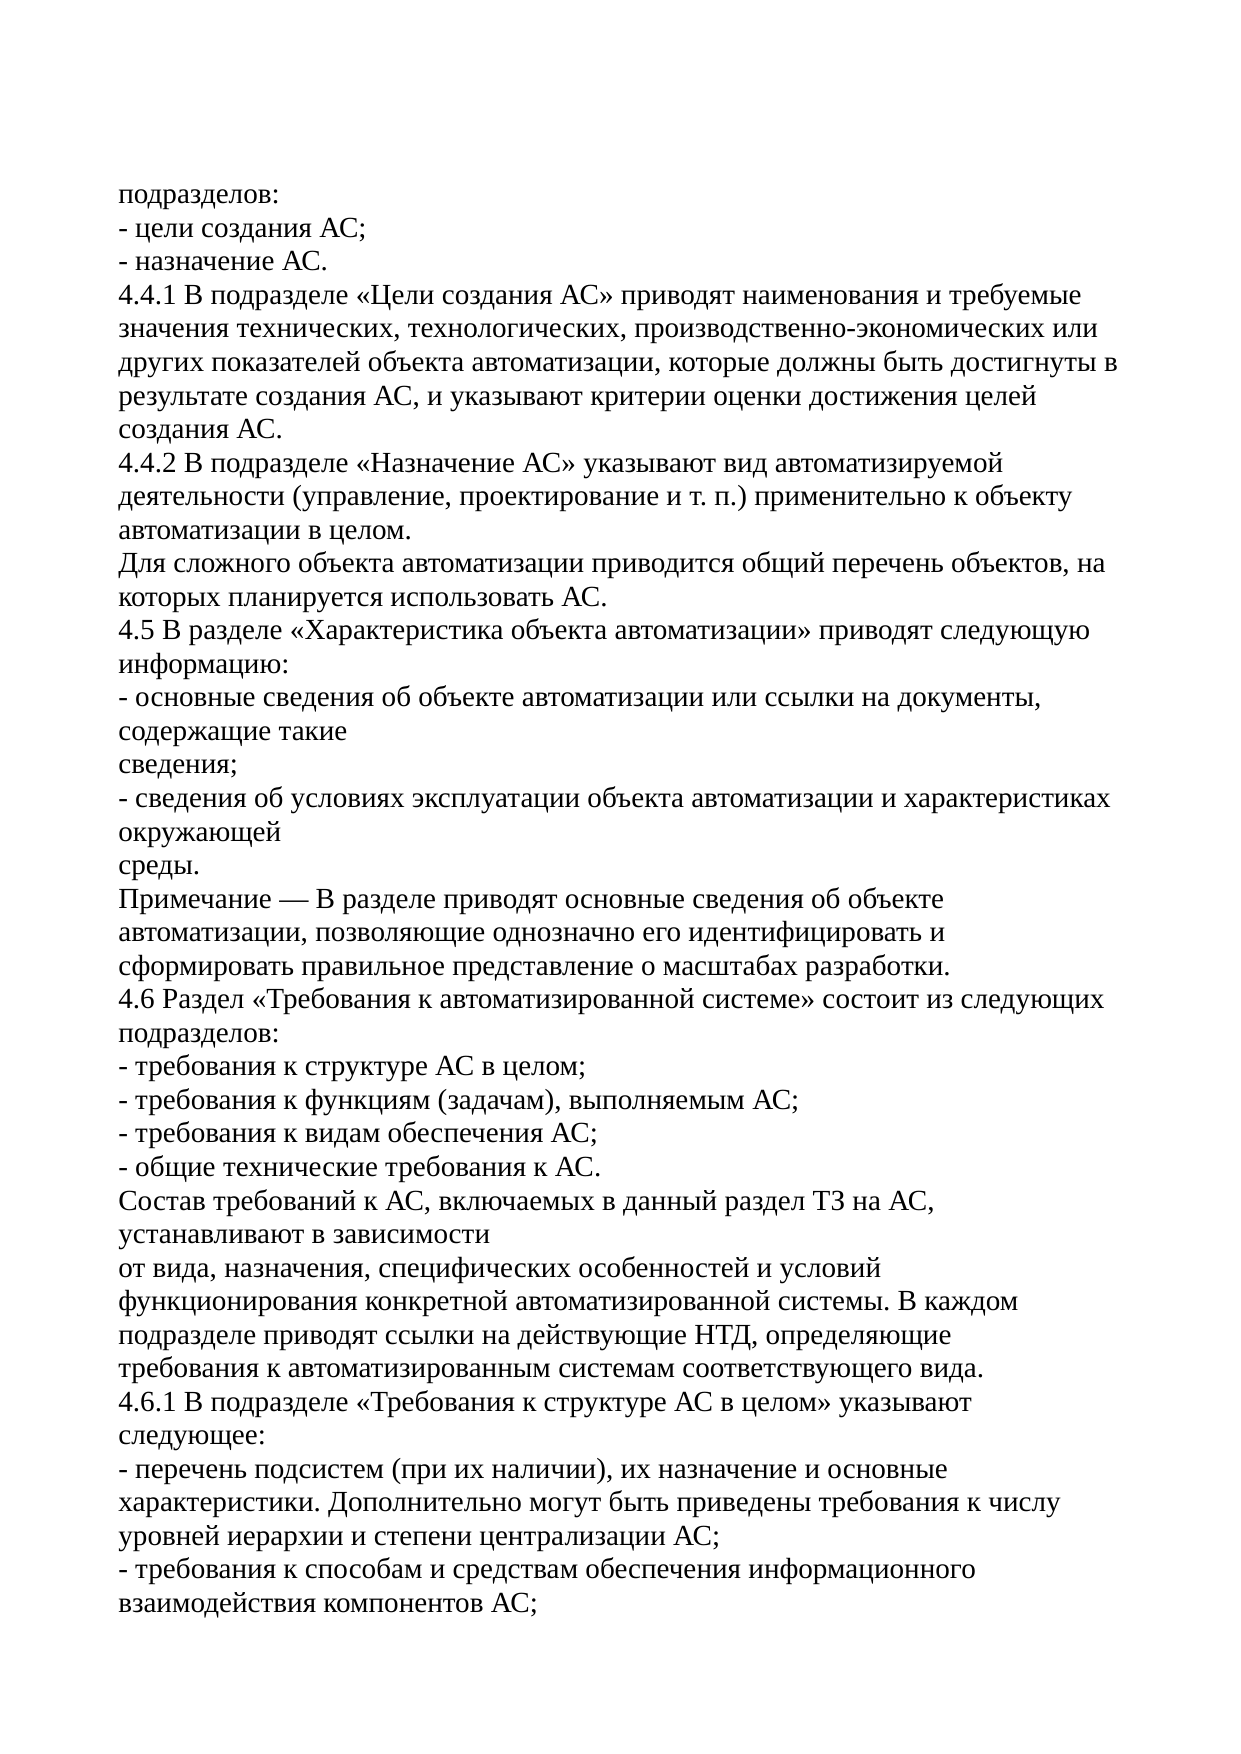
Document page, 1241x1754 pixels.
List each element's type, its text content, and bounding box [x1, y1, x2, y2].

text - цели создания АС; [118, 210, 1122, 243]
text 4.4.2 В подразделе «Назначение АС» указывают вид автоматизируемой деятельности (управление, проектирование и т. п.) применительно к объекту автоматизации в целом. [118, 445, 1122, 545]
text Состав требований к АС, включаемых в данный раздел ТЗ на АС, устанавливают в зависимости [118, 1183, 1122, 1250]
text - сведения об условиях эксплуатации объекта автоматизации и характеристиках окружающей [118, 780, 1122, 847]
text - основные сведения об объекте автоматизации или ссылки на документы, содержащие такие [118, 679, 1122, 747]
text - требования к функциям (задачам), выполняемым АС; [118, 1082, 1122, 1116]
text - требования к структуре АС в целом; [118, 1048, 1122, 1082]
text среды. [118, 847, 1122, 881]
text сведения; [118, 747, 1122, 780]
text 4.4.1 В подразделе «Цели создания АС» приводят наименования и требуемые значения технических, технологических, производственно-экономических или других показателей объекта автоматизации, которые должны быть достигнуты в результате создания АС, и указывают критерии оценки достижения целей создания АС. [118, 277, 1122, 445]
text от вида, назначения, специфических особенностей и условий функционирования конкретной автоматизированной системы. В каждом подразделе приводят ссылки на действующие НТД, определяющие [118, 1250, 1122, 1350]
text 4.6.1 В подразделе «Требования к структуре АС в целом» указывают следующее: [118, 1384, 1122, 1451]
text Примечание — В разделе приводят основные сведения об объекте автоматизации, позволяющие однозначно его идентифицировать и сформировать правильное представление о масштабах разработки. [118, 881, 1122, 981]
text требования к автоматизированным системам соответствующего вида. [118, 1350, 1122, 1384]
text 4.6 Раздел «Требования к автоматизированной системе» состоит из следующих подразделов: [118, 981, 1122, 1048]
text Для сложного объекта автоматизации приводится общий перечень объектов, на которых планируется использовать АС. [118, 545, 1122, 612]
text - требования к способам и средствам обеспечения информационного взаимодействия компонентов АС; [118, 1552, 1122, 1619]
text - общие технические требования к АС. [118, 1149, 1122, 1183]
text - перечень подсистем (при их наличии), их назначение и основные характеристики. Дополнительно могут быть приведены требования к числу уровней иерархии и степени централизации АС; [118, 1451, 1122, 1552]
text - назначение АС. [118, 243, 1122, 277]
text - требования к видам обеспечения АС; [118, 1116, 1122, 1149]
text 4.5 В разделе «Характеристика объекта автоматизации» приводят следующую информацию: [118, 612, 1122, 679]
text подразделов: [118, 176, 1122, 210]
